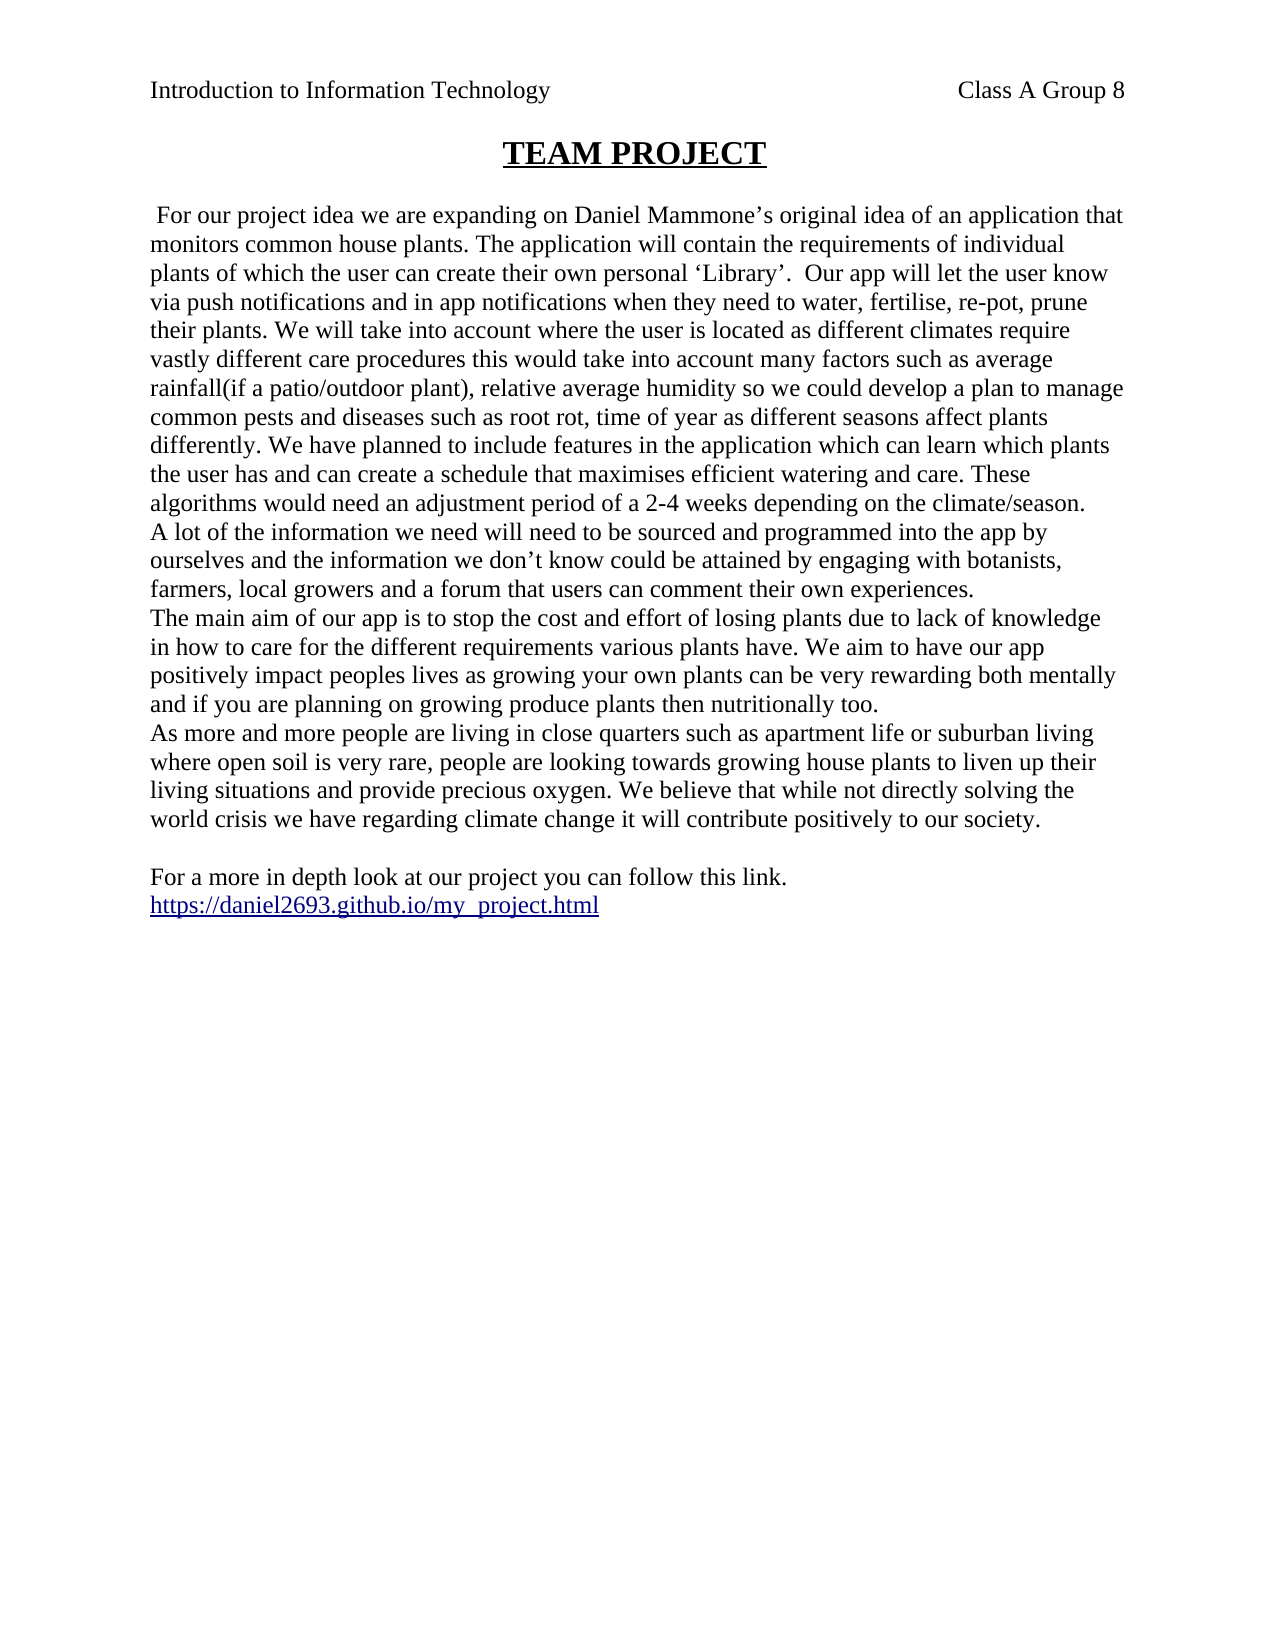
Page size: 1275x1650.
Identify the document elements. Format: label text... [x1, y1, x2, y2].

text For a more in depth look at our project you can follow this link. https://daniel2693.github.io/my_project.html [150, 862, 1125, 919]
text The main aim of our app is to stop the cost and effort of losing plants due to lack of knowledge in how to care for the different requirements various plants have. We aim to have our app positively impact peoples lives as growing your own plants can be very rewarding both mentally and if you are planning on growing produce plants then nutritionally too. [150, 603, 1125, 718]
text For our project idea we are expanding on Daniel Mammone’s original idea of an application that monitors common house plants. The application will contain the requirements of individual plants of which the user can create their own personal ‘Library’. Our app will let the user know via push notifications and in app notifications when they need to water, fertilise, re-pot, prune their plants. We will take into account where the user is located as different climates require vastly different care procedures this would take into account many factors such as average rainfall(if a patio/outdoor plant), relative average humidity so we could develop a plan to manage common pests and diseases such as root rot, time of year as different seasons affect plants differently. We have planned to include features in the application which can learn which plants the user has and can create a schedule that maximises efficient watering and care. These algorithms would need an adjustment period of a 2-4 weeks depending on the climate/season. [150, 200, 1125, 517]
text A lot of the information we need will need to be sourced and programmed into the app by ourselves and the information we don’t know could be attained by engaging with botanists, farmers, local growers and a forum that users can comment their own experiences. [150, 517, 1125, 603]
text As more and more people are living in close quarters such as apartment life or suburban living where open soil is very rare, people are looking towards growing house plants to liven up their living situations and provide precious oxygen. We believe that while not directly solving the world crisis we have regarding climate change it will contribute positively to our society. [150, 718, 1125, 833]
text TEAM PROJECT [150, 133, 1125, 200]
